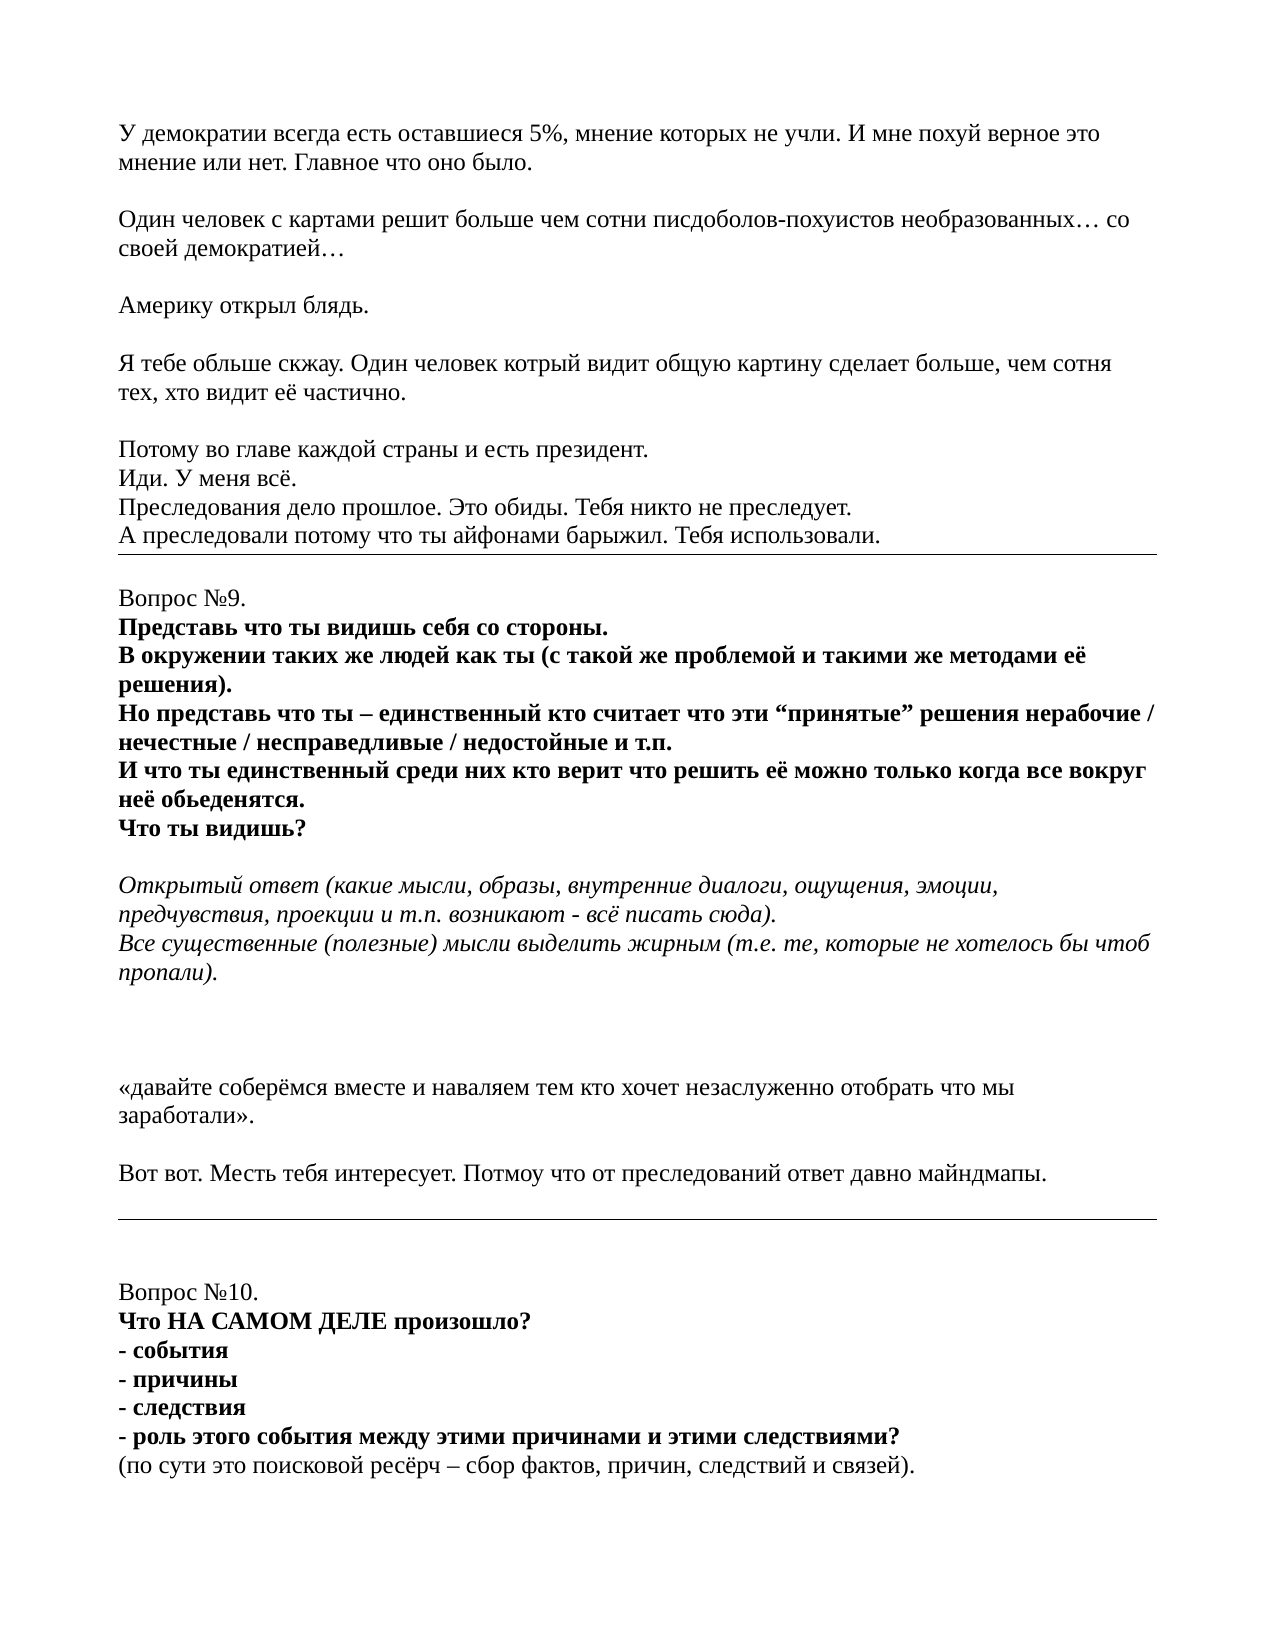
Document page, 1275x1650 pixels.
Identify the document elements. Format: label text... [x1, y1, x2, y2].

text - следствия [118, 1392, 1157, 1421]
text Потому во главе каждой страны и есть президент. [118, 434, 1157, 463]
text Я тебе обльше скжау. Один человек котрый видит общую картину сделает больше, чем сотня тех, хто видит её частично. [118, 348, 1157, 406]
text - роль этого события между этими причинами и этими следствиями? [118, 1421, 1157, 1450]
text А преследовали потому что ты айфонами барыжил. Тебя использовали. [118, 521, 1157, 554]
text Вопрос №10. [118, 1277, 1157, 1306]
text (по сути это поисковой ресёрч – сбор фактов, причин, следствий и связей). [118, 1450, 1157, 1479]
text Что ты видишь? [118, 813, 1157, 842]
text Открытый ответ (какие мысли, образы, внутренние диалоги, ощущения, эмоции, предчувствия, проекции и т.п. возникают - всё писать сюда). [118, 870, 1157, 928]
text В окружении таких же людей как ты (с такой же проблемой и такими же методами её решения). [118, 640, 1157, 698]
text Преследования дело прошлое. Это обиды. Тебя никто не преследует. [118, 492, 1157, 521]
text Все существенные (полезные) мысли выделить жирным (т.е. те, которые не хотелось бы чтоб пропали). [118, 928, 1157, 985]
text У демократии всегда есть оставшиеся 5%, мнение которых не учли. И мне похуй верное это мнение или нет. Главное что оно было. [118, 118, 1157, 176]
text Что НА САМОМ ДЕЛЕ произошло? [118, 1306, 1157, 1335]
text Вопрос №9. [118, 583, 1157, 612]
text Но представь что ты – единственный кто считает что эти “принятые” решения нерабочие / нечестные / несправедливые / недостойные и т.п. [118, 698, 1157, 755]
text И что ты единственный среди них кто верит что решить её можно только когда все вокруг неё обьеденятся. [118, 755, 1157, 813]
text - причины [118, 1364, 1157, 1392]
text - события [118, 1335, 1157, 1364]
text Америку открыл блядь. [118, 291, 1157, 319]
text Представь что ты видишь себя со стороны. [118, 612, 1157, 640]
text Иди. У меня всё. [118, 463, 1157, 492]
text Один человек с картами решит больше чем сотни писдоболов-похуистов необразованных… со своей демократией… [118, 204, 1157, 262]
text «давайте соберёмся вместе и наваляем тем кто хочет незаслуженно отобрать что мы заработали». [118, 1072, 1157, 1129]
text Вот вот. Месть тебя интересует. Потмоу что от преследований ответ давно майндмапы. [118, 1158, 1157, 1187]
